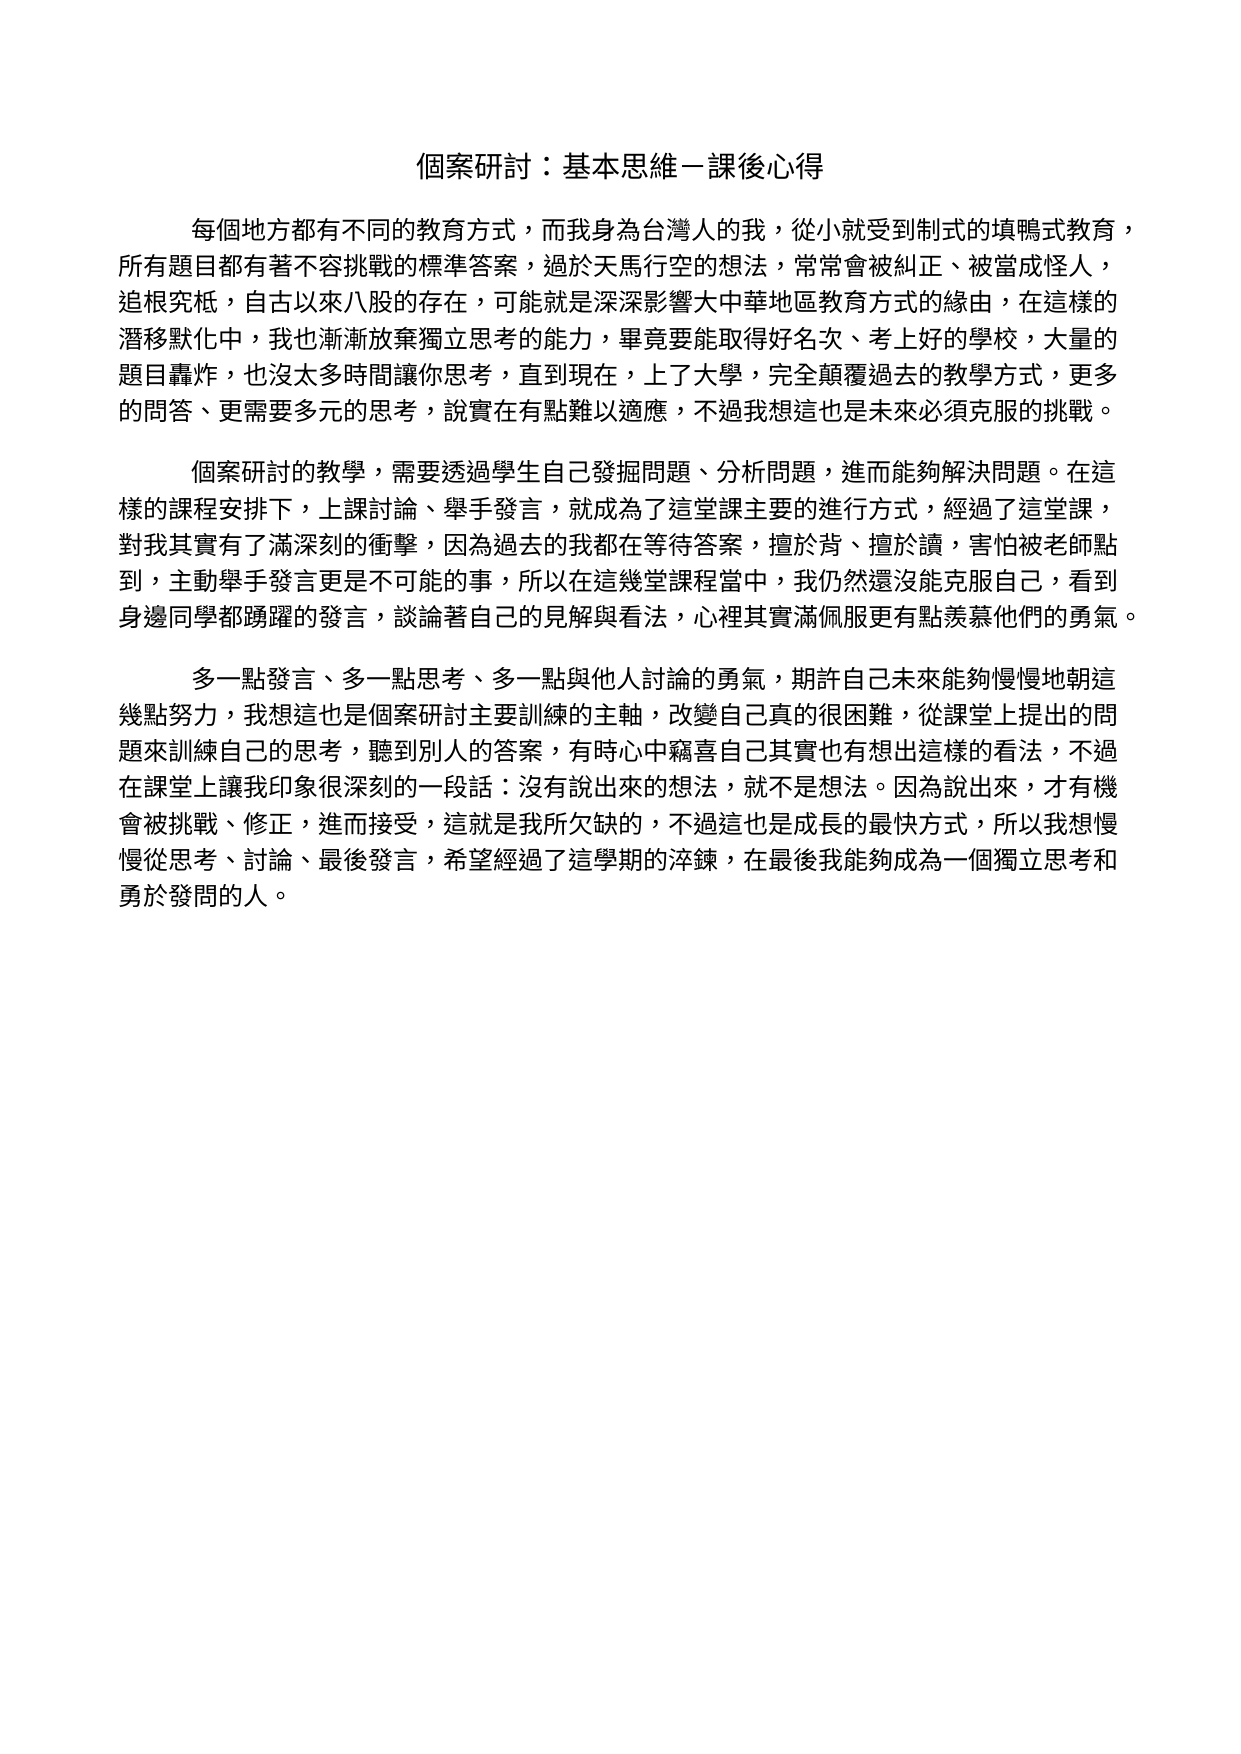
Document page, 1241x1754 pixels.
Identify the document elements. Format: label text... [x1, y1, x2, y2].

text 個案研討的教學，需要透過學生自己發掘問題、分析問題，進而能夠解決問題。在這樣的課程安排下，上課討論、舉手發言，就成為了這堂課主要的進行方式，經過了這堂課，對我其實有了滿深刻的衝擊，因為過去的我都在等待答案，擅於背、擅於讀，害怕被老師點到，主動舉手發言更是不可能的事，所以在這幾堂課程當中，我仍然還沒能克服自己，看到身邊同學都踴躍的發言，談論著自己的見解與看法，心裡其實滿佩服更有點羨慕他們的勇氣​。 [118, 453, 1122, 634]
text 每個地方都有不同的教育方式，而我身為台灣人的我，從小就受到制式的填鴨式教育，所有題目都有著不容挑戰的標準答案，過於天馬行空的想法，常常會被糾正、被當成怪人，追根究柢，自古以來八股的存在，可能就是深深影響大中華地區教育方式的緣由，在這樣的潛移默化中，我也漸漸放棄獨立思考的能力，畢竟要能取得好名次、考上好的學校，大量的題目轟炸，也沒太多時間讓你思考，直到現在，上了大學，完全顛覆過去的教學方式，更多的問答、更需要多元的思考，說實在有點難以適應，不過我想這也是未來必須克服的挑戰。 [118, 210, 1122, 428]
text 多一點發言、多一點思考、多一點與他人討論的勇氣，期許自己未來能夠慢慢地朝這幾點努力，我想這也是個案研討主要訓練的主軸，改變自己真的很困難，從課堂上提出的問題來訓練自己的思考，聽到別人的答案，有時心中竊喜自己其實也有想出這樣的看法，不過在課堂上讓我印象很深刻的一段話：沒有說出來的想法，就不是想法。因為說出來，才有機會被挑戰、修正，進而接受，這就是我所欠缺的，不過這也是成長的最快方式，所以我想慢慢從思考、討論、最後發言，希望經過了這學期的淬鍊，在最後我能夠成為一個獨立思考和勇於發問的人。 [118, 659, 1122, 913]
text 個案研討：基本思維－課後心得 [118, 143, 1122, 185]
